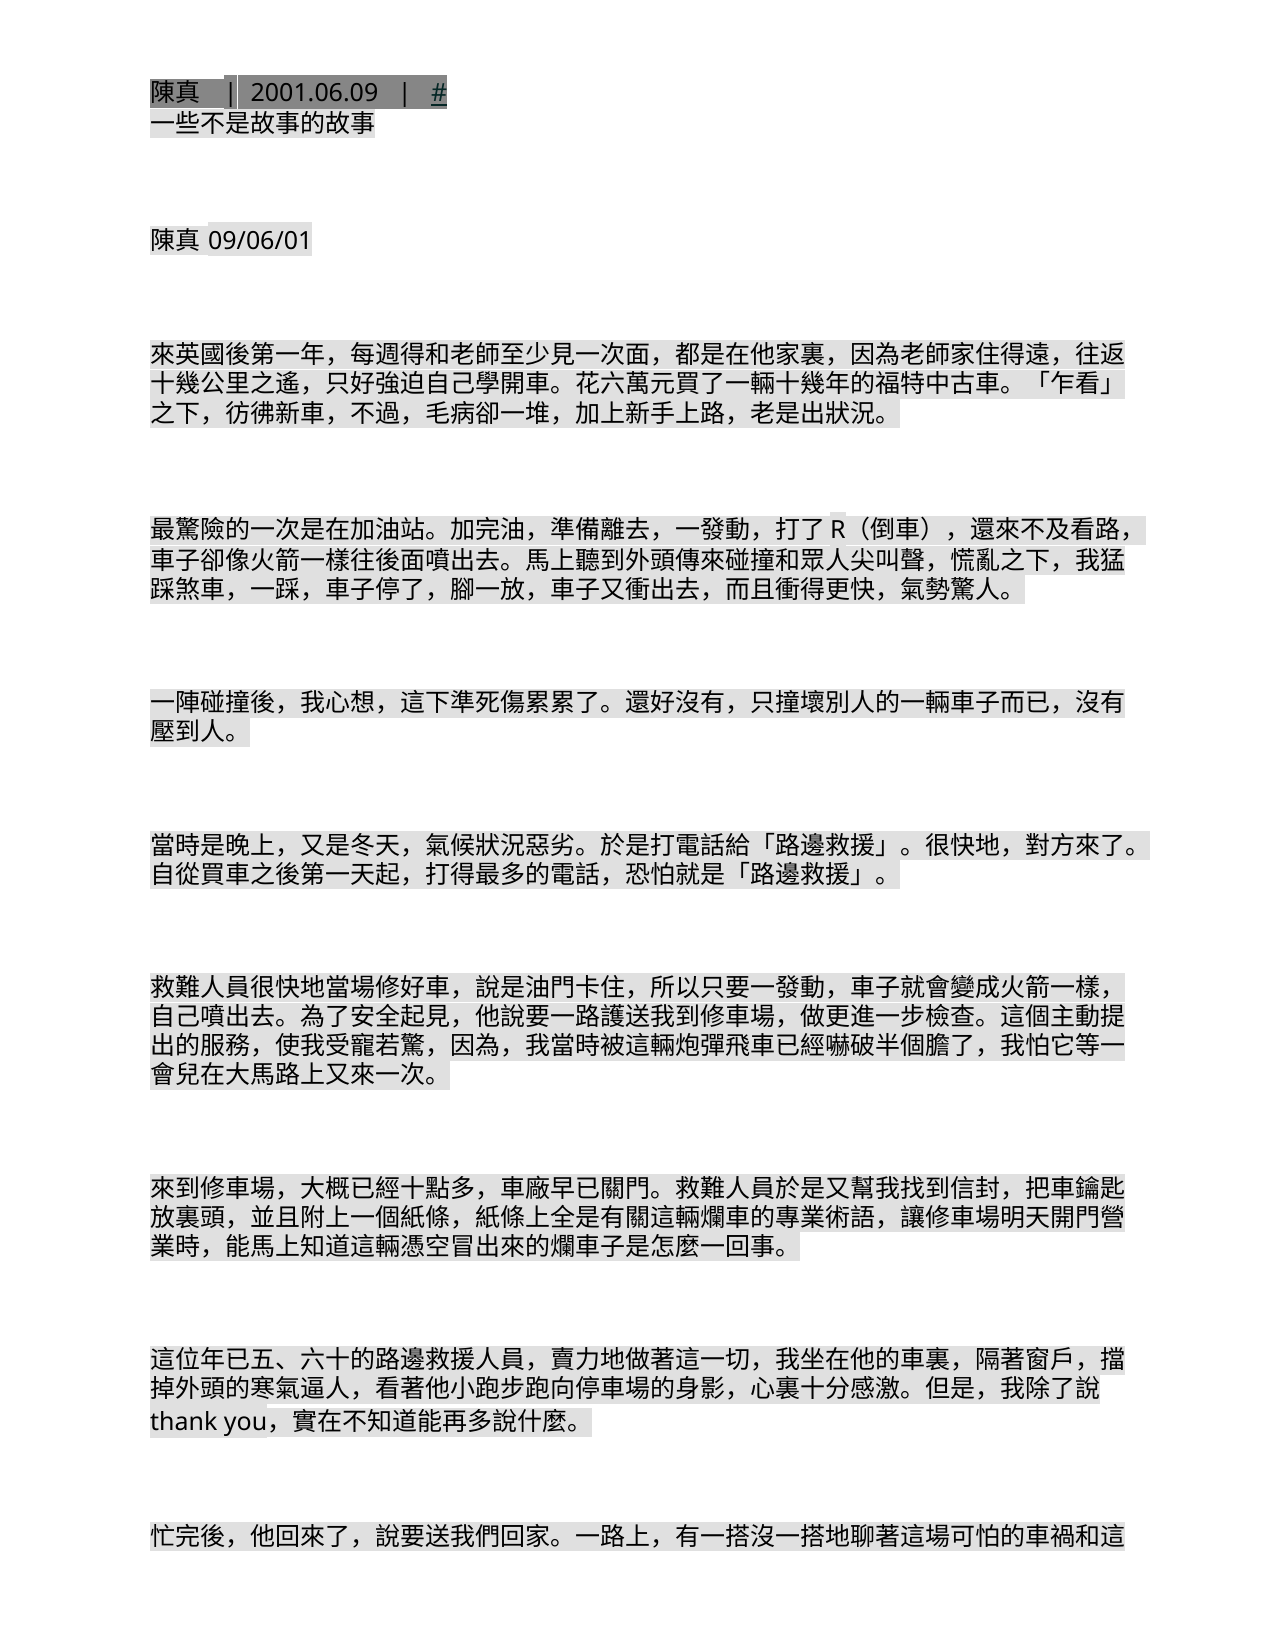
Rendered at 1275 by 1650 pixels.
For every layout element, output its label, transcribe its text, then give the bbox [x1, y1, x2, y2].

text 一陣碰撞後，我心想，這下準死傷累累了。還好沒有，只撞壞別人的一輛車子而已，沒有壓到人。 [150, 688, 1125, 747]
text 來英國後第一年，每週得和老師至少見一次面，都是在他家裏，因為老師家住得遠，往返十幾公里之遙，只好強迫自己學開車。花六萬元買了一輛十幾年的福特中古車。「乍看」之下，彷彿新車，不過，毛病卻一堆，加上新手上路，老是出狀況。 [150, 340, 1125, 428]
text 陳真 | 2001.06.09 | # [150, 75, 1125, 109]
text 這位年已五、六十的路邊救援人員，賣力地做著這一切，我坐在他的車裏，隔著窗戶，擋掉外頭的寒氣逼人，看著他小跑步跑向停車場的身影，心裏十分感激。但是，我除了說thank you，實在不知道能再多說什麼。 [150, 1346, 1125, 1438]
text 當時是晚上，又是冬天，氣候狀況惡劣。於是打電話給「路邊救援」。很快地，對方來了。自從買車之後第一天起，打得最多的電話，恐怕就是「路邊救援」。 [150, 831, 1125, 889]
text 來到修車場，大概已經十點多，車廠早已關門。救難人員於是又幫我找到信封，把車鑰匙放裏頭，並且附上一個紙條，紙條上全是有關這輛爛車的專業術語，讓修車場明天開門營業時，能馬上知道這輛憑空冒出來的爛車子是怎麼一回事。 [150, 1174, 1125, 1261]
text 忙完後，他回來了，說要送我們回家。一路上，有一搭沒一搭地聊著這場可怕的車禍和這 [150, 1522, 1125, 1551]
text 救難人員很快地當場修好車，說是油門卡住，所以只要一發動，車子就會變成火箭一樣，自己噴出去。為了安全起見，他說要一路護送我到修車場，做更進一步檢查。這個主動提出的服務，使我受寵若驚，因為，我當時被這輛炮彈飛車已經嚇破半個膽了，我怕它等一會兒在大馬路上又來一次。 [150, 973, 1125, 1090]
text 最驚險的一次是在加油站。加完油，準備離去，一發動，打了R（倒車），還來不及看路，車子卻像火箭一樣往後面噴出去。馬上聽到外頭傳來碰撞和眾人尖叫聲，慌亂之下，我猛踩煞車，一踩，車子停了，腳一放，車子又衝出去，而且衝得更快，氣勢驚人。 [150, 512, 1125, 604]
text 陳真 09/06/01 [150, 222, 1125, 256]
text 一些不是故事的故事 [150, 109, 1125, 138]
